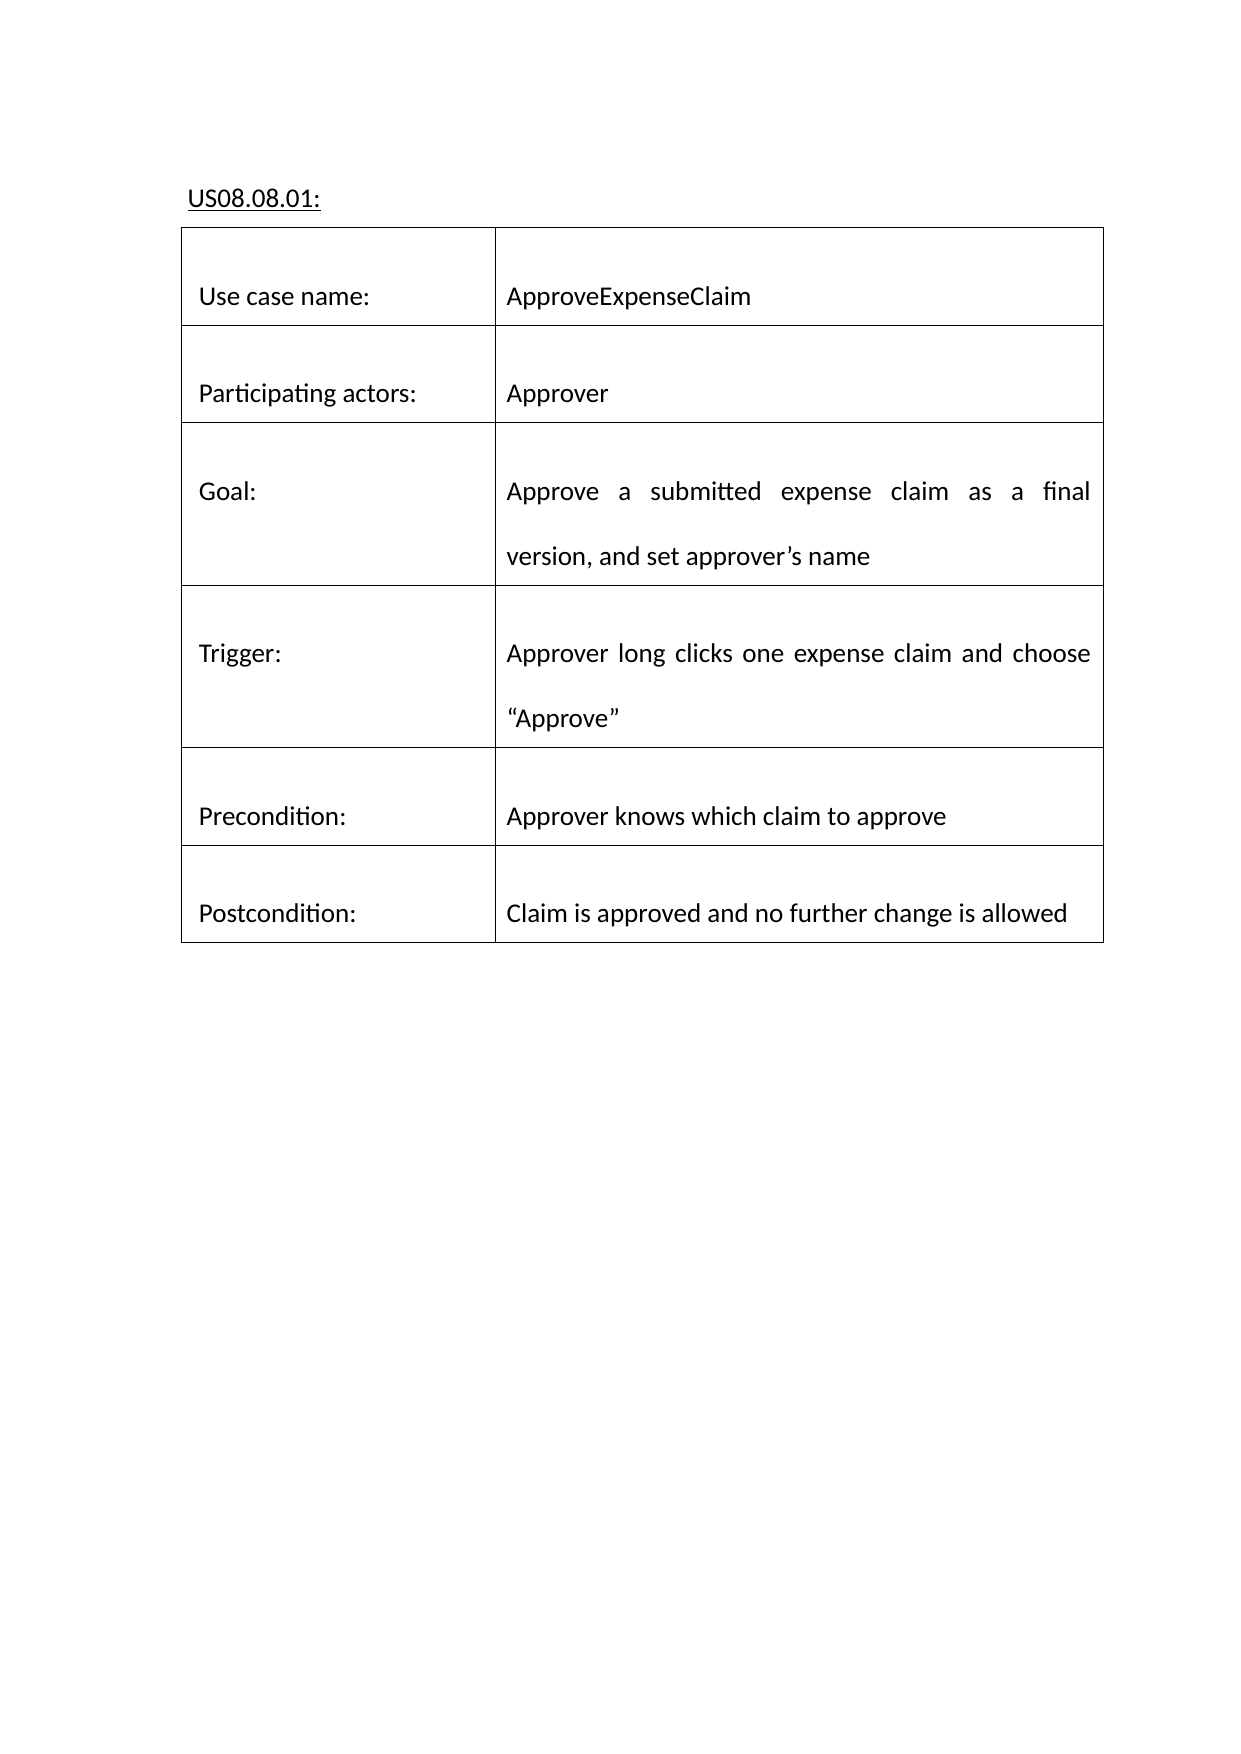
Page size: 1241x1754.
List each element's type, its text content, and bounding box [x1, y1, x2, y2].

table_cell Approve a submitted expense claim as a final version, and set approver’s name [496, 423, 1103, 584]
table_header ApproveExpenseClaim [496, 228, 1103, 324]
table_cell Trigger: [182, 586, 495, 747]
table_header Use case name: [182, 228, 495, 324]
table_cell Approver knows which claim to approve [496, 748, 1103, 844]
table_cell Postcondition: [182, 846, 495, 942]
text US08.08.01: [187, 162, 1053, 227]
table_cell Participating actors: [182, 326, 495, 422]
table_cell Approver [496, 326, 1103, 422]
table_cell Goal: [182, 423, 495, 584]
table_cell Approver long clicks one expense claim and choose “Approve” [496, 586, 1103, 747]
table_cell Precondition: [182, 748, 495, 844]
table_cell Claim is approved and no further change is allowed [496, 846, 1103, 942]
